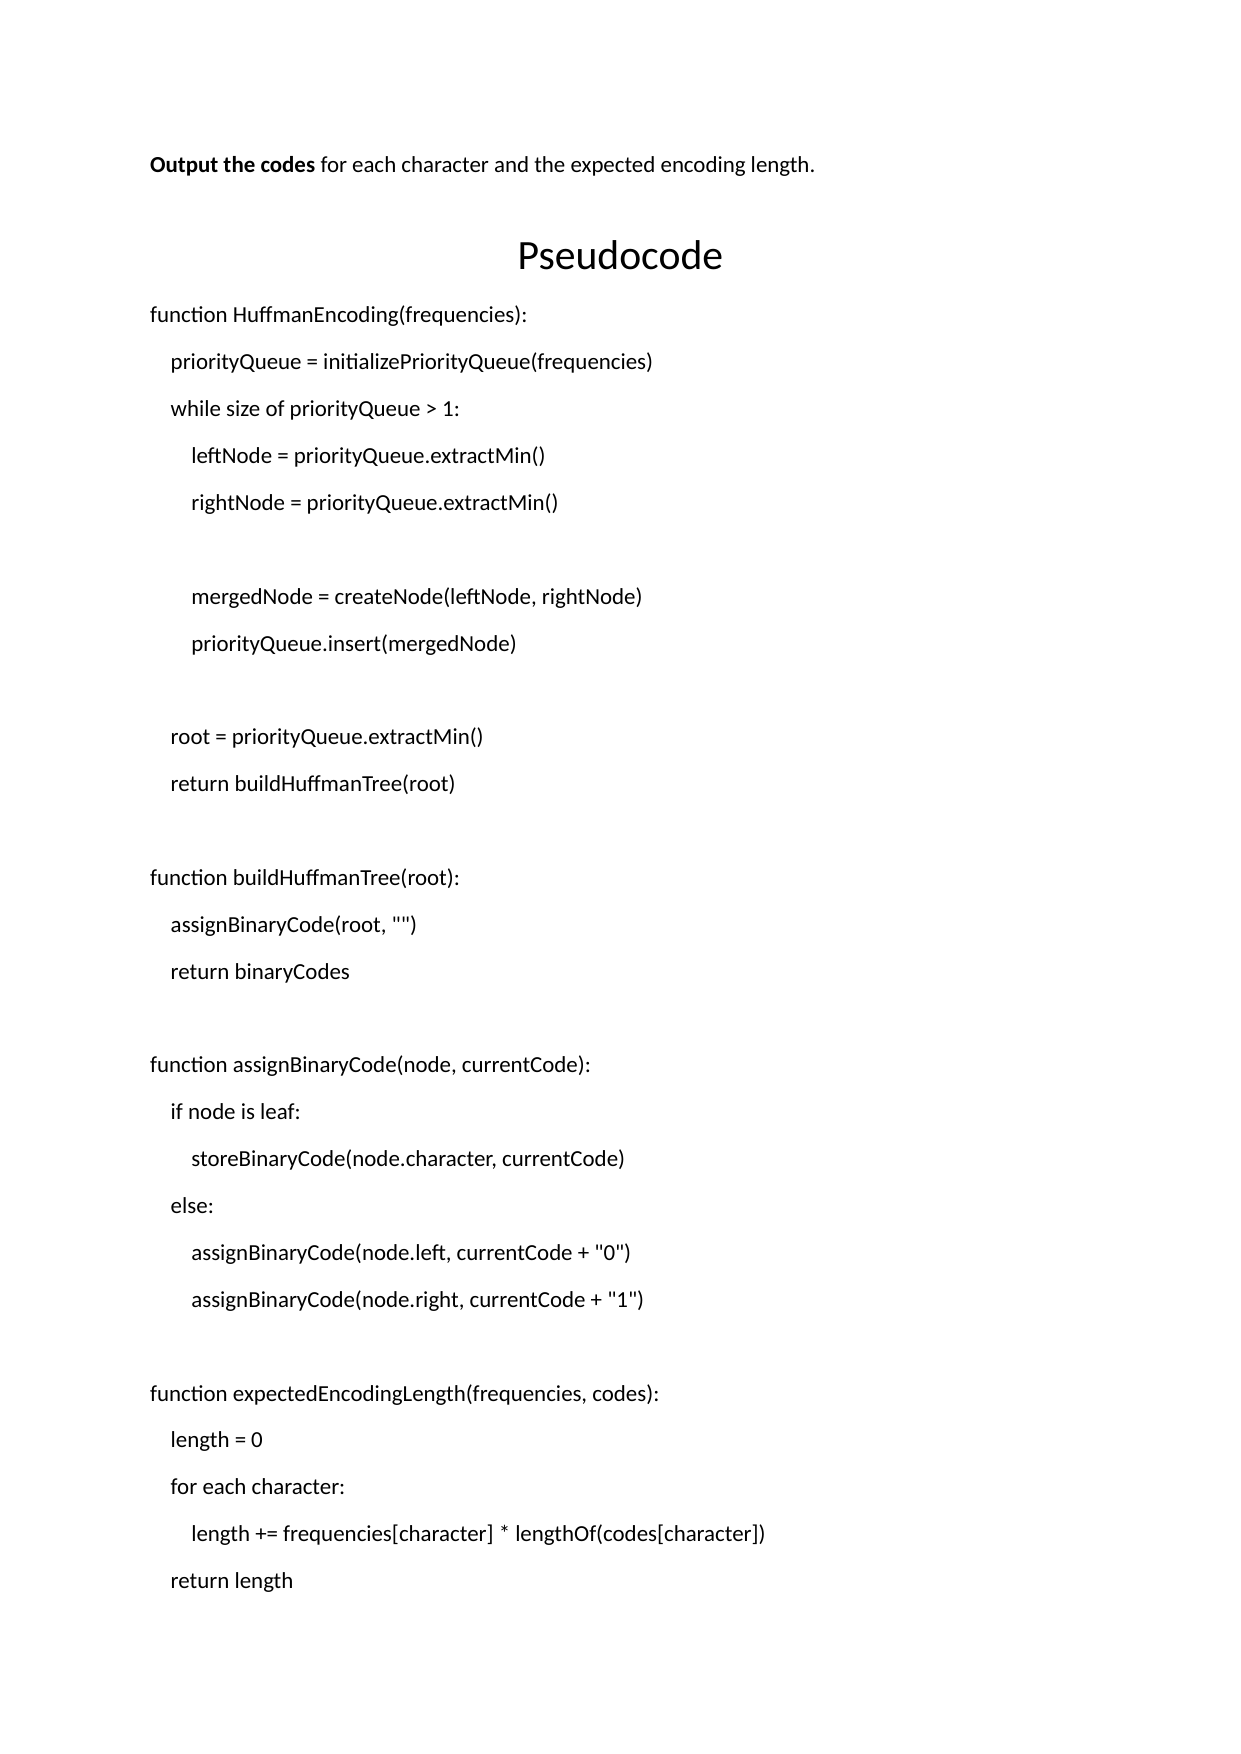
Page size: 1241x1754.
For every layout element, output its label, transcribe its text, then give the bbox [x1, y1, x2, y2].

text length += frequencies[character] * lengthOf(codes[character]) [150, 1519, 1090, 1547]
text assignBinaryCode(root, "") [150, 910, 1090, 938]
text length = 0 [150, 1426, 1090, 1453]
text if node is leaf: [150, 1097, 1090, 1125]
text mergedNode = createNode(leftNode, rightNode) [150, 582, 1090, 610]
text while size of priorityQueue > 1: [150, 394, 1090, 422]
text assignBinaryCode(node.right, currentCode + "1") [150, 1285, 1090, 1313]
text leftNode = priorityQueue.extractMin() [150, 441, 1090, 469]
text rightNode = priorityQueue.extractMin() [150, 488, 1090, 516]
text storeBinaryCode(node.character, currentCode) [150, 1144, 1090, 1172]
text return length [150, 1566, 1090, 1594]
text else: [150, 1191, 1090, 1219]
text function assignBinaryCode(node, currentCode): [150, 1051, 1090, 1078]
text priorityQueue = initializePriorityQueue(frequencies) [150, 347, 1090, 375]
text function expectedEncodingLength(frequencies, codes): [150, 1379, 1090, 1407]
text function buildHuffmanTree(root): [150, 863, 1090, 891]
text Output the codes for each character and the expected encoding length. [150, 150, 1090, 210]
text for each character: [150, 1472, 1090, 1500]
text return buildHuffmanTree(root) [150, 769, 1090, 797]
text priorityQueue.insert(mergedNode) [150, 629, 1090, 657]
text return binaryCodes [150, 957, 1090, 985]
text root = priorityQueue.extractMin() [150, 722, 1090, 750]
text Pseudocode [150, 229, 1090, 280]
text assignBinaryCode(node.left, currentCode + "0") [150, 1238, 1090, 1266]
text function HuffmanEncoding(frequencies): [150, 301, 1090, 328]
